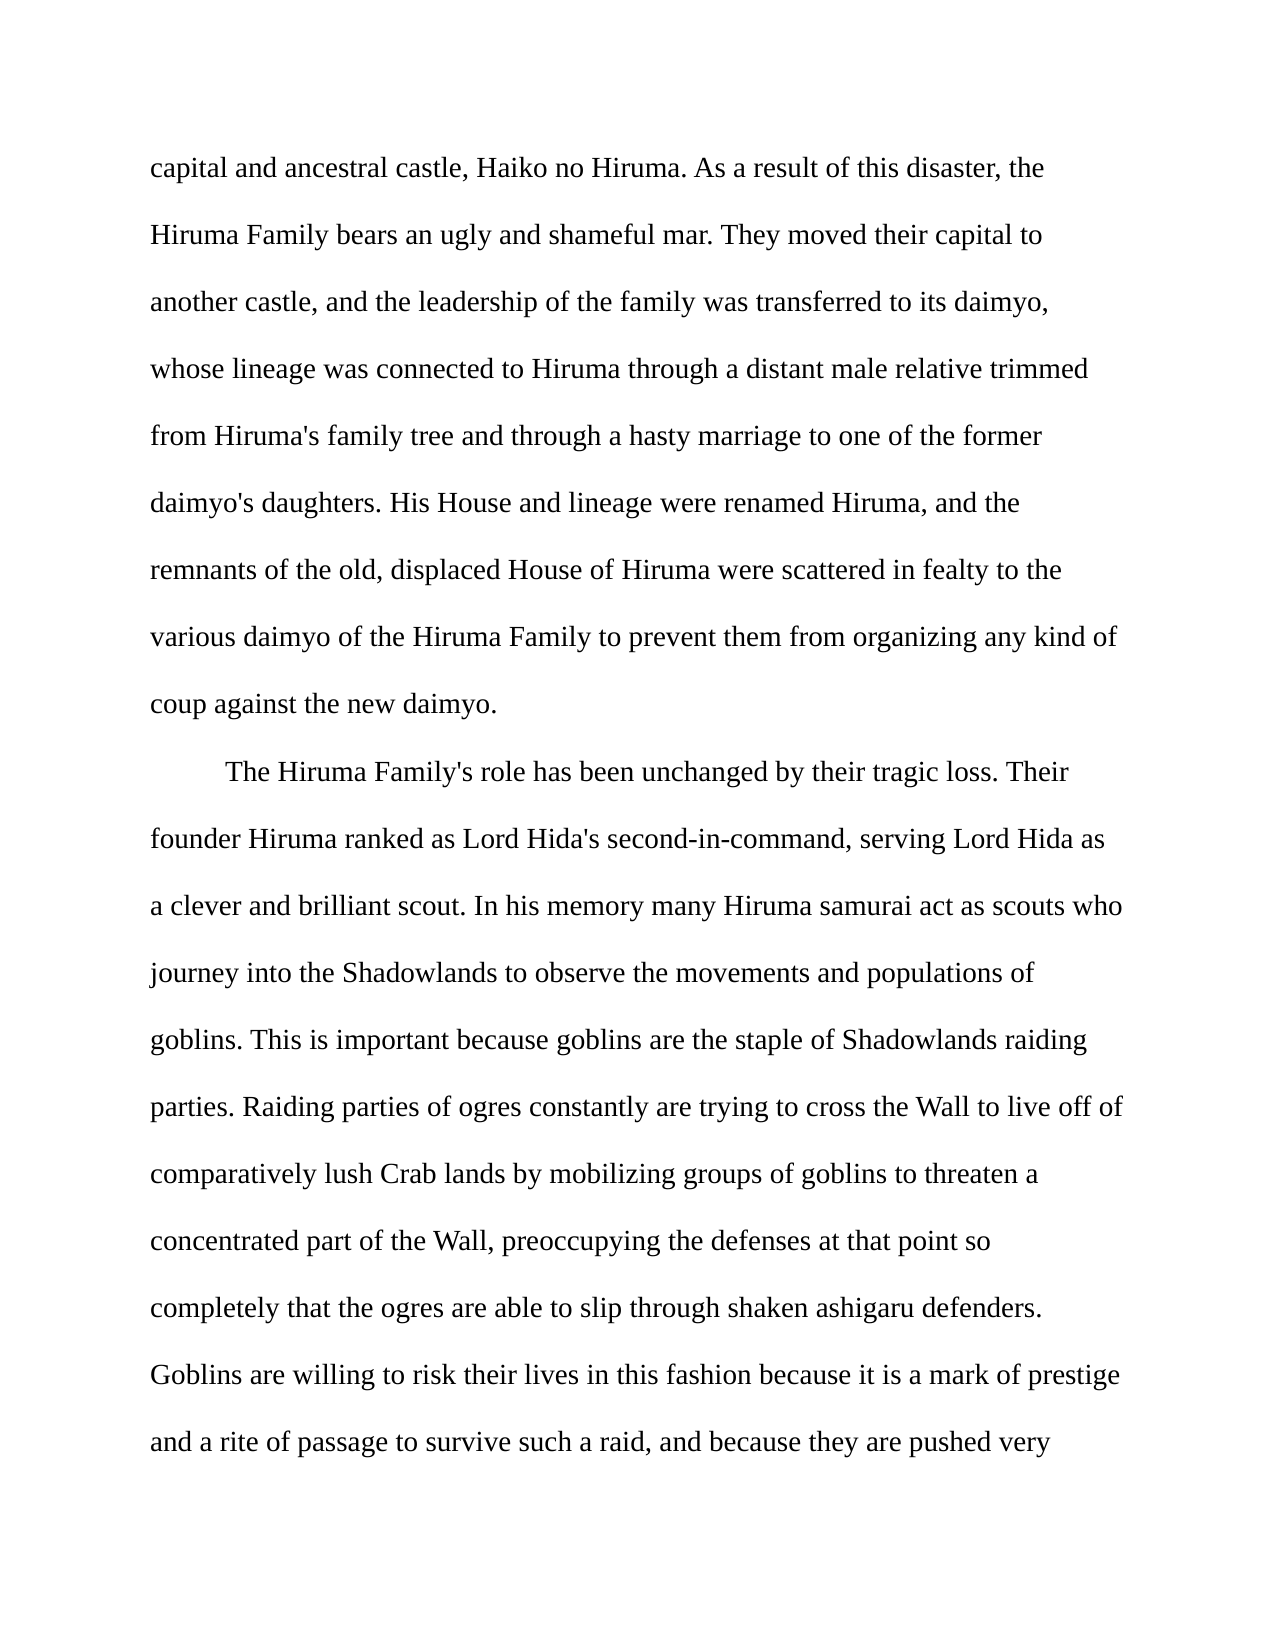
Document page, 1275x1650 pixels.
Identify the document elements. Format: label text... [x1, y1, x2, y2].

text The Hiruma Family's role has been unchanged by their tragic loss. Their founder Hiruma ranked as Lord Hida's second-in-command, serving Lord Hida as a clever and brilliant scout. In his memory many Hiruma samurai act as scouts who journey into the Shadowlands to observe the movements and populations of goblins. This is important because goblins are the staple of Shadowlands raiding parties. Raiding parties of ogres constantly are trying to cross the Wall to live off of comparatively lush Crab lands by mobilizing groups of goblins to threaten a concentrated part of the Wall, preoccupying the defenses at that point so completely that the ogres are able to slip through shaken ashigaru defenders. Goblins are willing to risk their lives in this fashion because it is a mark of prestige and a rite of passage to survive such a raid, and because they are pushed very [150, 754, 1125, 1458]
text capital and ancestral castle, Haiko no Hiruma. As a result of this disaster, the Hiruma Family bears an ugly and shameful mar. They moved their capital to another castle, and the leadership of the family was transferred to its daimyo, whose lineage was connected to Hiruma through a distant male relative trimmed from Hiruma's family tree and through a hasty marriage to one of the former daimyo's daughters. His House and lineage were renamed Hiruma, and the remnants of the old, displaced House of Hiruma were scattered in fealty to the various daimyo of the Hiruma Family to prevent them from organizing any kind of coup against the new daimyo. [150, 150, 1125, 720]
